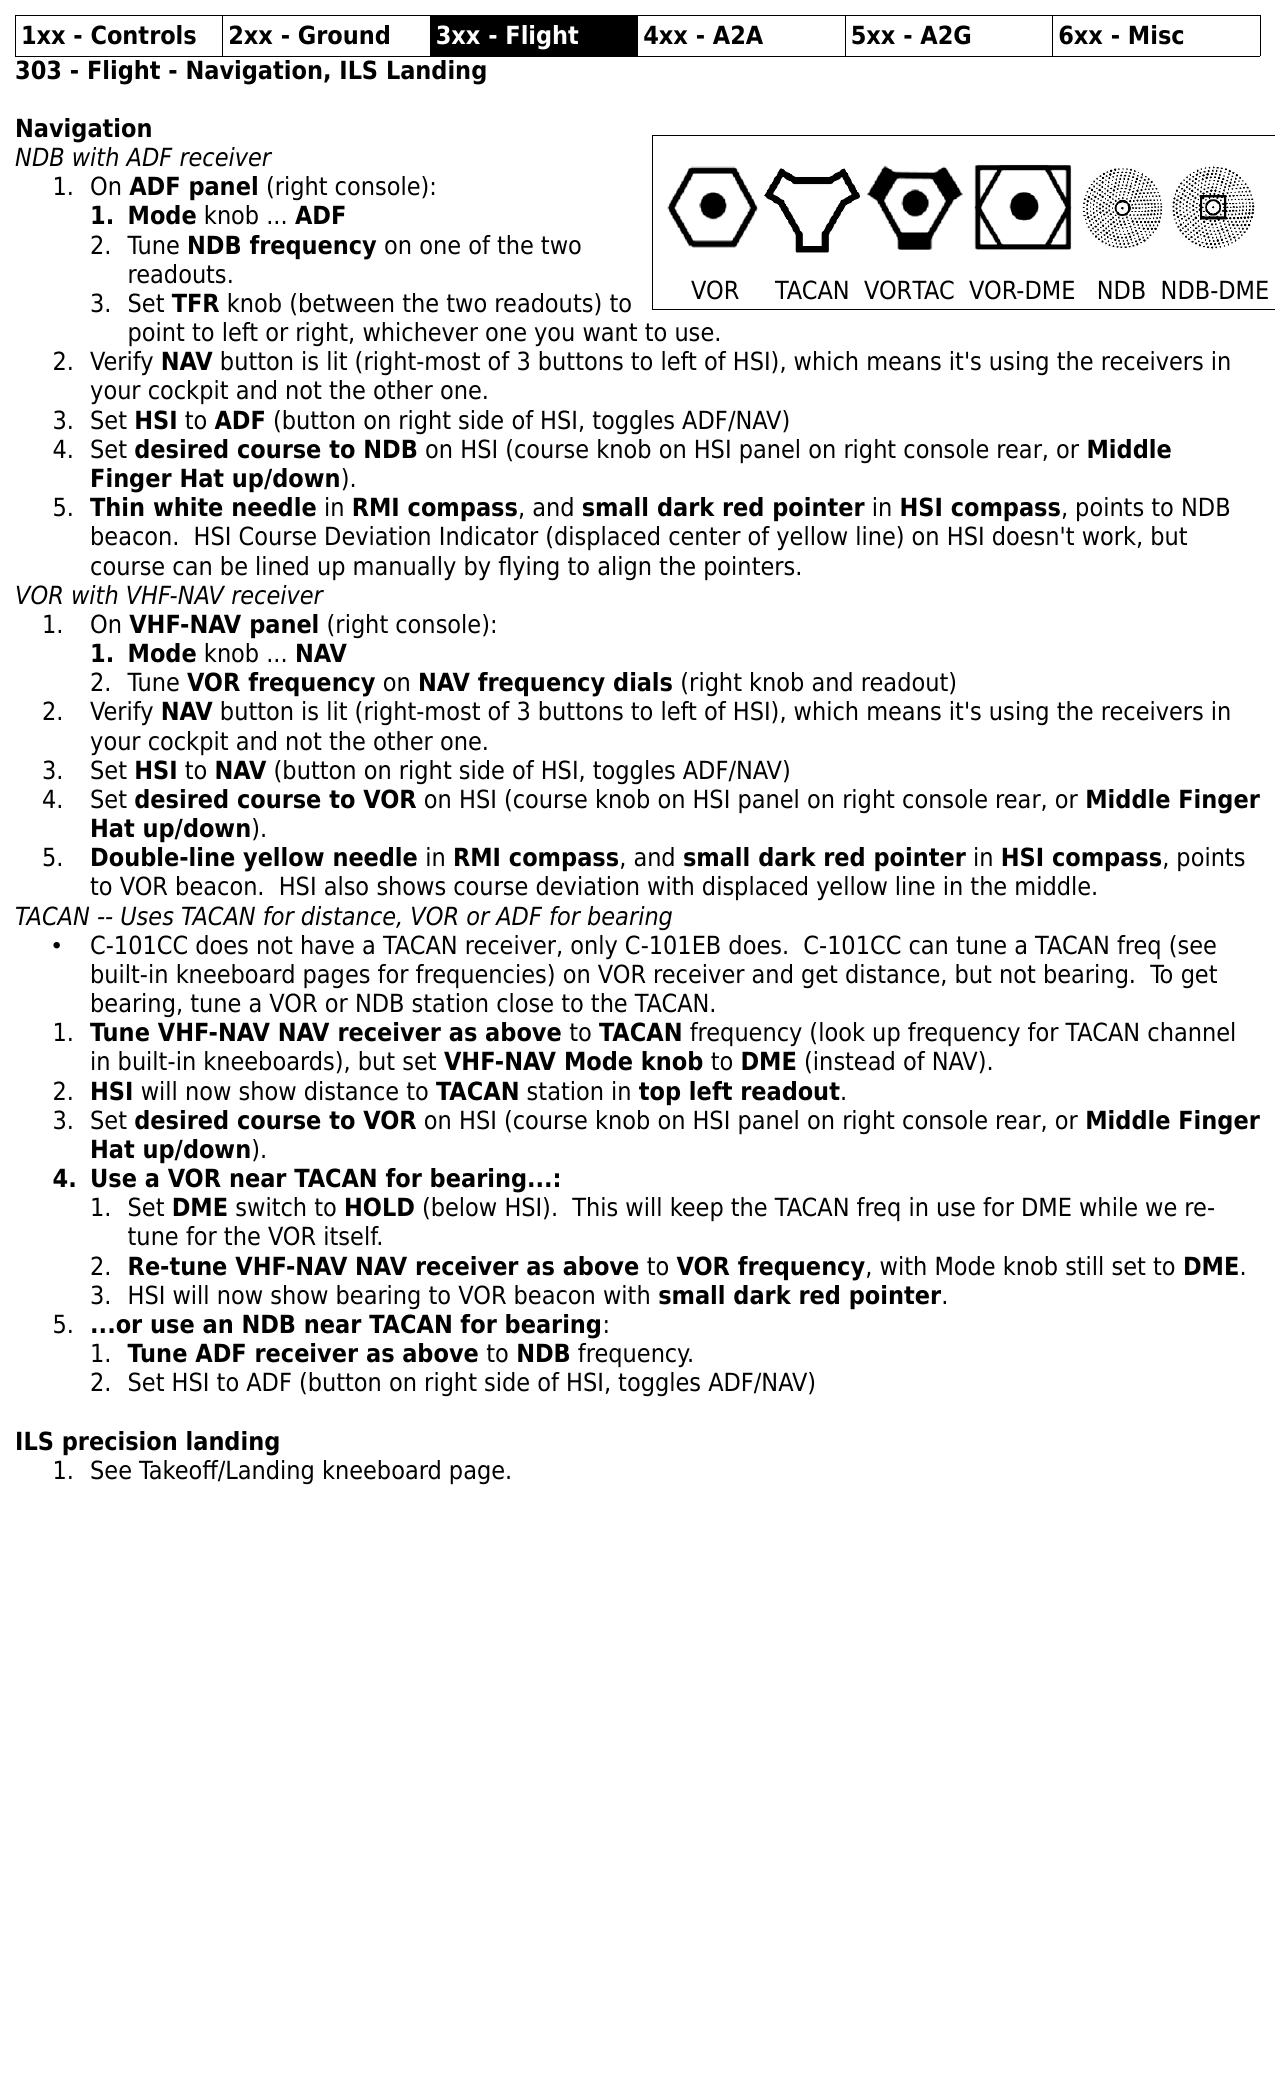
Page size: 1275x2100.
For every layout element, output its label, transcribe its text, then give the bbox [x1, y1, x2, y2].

text [653, 136, 1275, 309]
list Tune VHF-NAV NAV receiver as above to TACAN frequency (look up frequency for TACAN channel in built-in kneeboards), but set VHF-NAV Mode knob to DME (instead of NAV). [52, 1018, 1260, 1077]
list ...or use an NDB near TACAN for bearing: [52, 1310, 1260, 1339]
list Tune NDB frequency on one of the two readouts. [90, 231, 652, 289]
list Set HSI to ADF (button on right side of HSI, toggles ADF/NAV) [52, 406, 1260, 435]
list HSI will now show distance to TACAN station in top left readout. [52, 1077, 1260, 1106]
list Use a VOR near TACAN for bearing...: [52, 1164, 1260, 1193]
text TACAN -- Uses TACAN for distance, VOR or ADF for bearing [15, 902, 1260, 931]
list Mode knob ... NAV [90, 639, 1260, 668]
table_header 1xx - Controls [16, 16, 222, 56]
list Tune VOR frequency on NAV frequency dials (right knob and readout) [90, 668, 1260, 697]
list Verify NAV button is lit (right-most of 3 buttons to left of HSI), which means it's using the receivers in your cockpit and not the other one. [52, 697, 1260, 756]
table_header 5xx - A2G [846, 16, 1052, 56]
list On VHF-NAV panel (right console): [52, 610, 1260, 639]
text 303 - Flight - Navigation, ILS Landing [15, 57, 1260, 85]
list Double-line yellow needle in RMI compass, and small dark red pointer in HSI compass, points to VOR beacon. HSI also shows course deviation with displaced yellow line in the middle. [52, 843, 1260, 902]
list See Takeoff/Landing kneeboard page. [52, 1456, 1260, 1485]
text Navigation [15, 114, 1260, 143]
list Thin white needle in RMI compass, and small dark red pointer in HSI compass, points to NDB beacon. HSI Course Deviation Indicator (displaced center of yellow line) on HSI doesn't work, but course can be lined up manually by flying to align the pointers. [52, 493, 1260, 581]
picture [658, 153, 1269, 274]
list Mode knob ... ADF [90, 202, 652, 231]
list Set desired course to VOR on HSI (course knob on HSI panel on right console rear, or Middle Finger Hat up/down). [52, 785, 1260, 843]
text VOR with VHF-NAV receiver [15, 581, 1260, 610]
list Tune ADF receiver as above to NDB frequency. [90, 1339, 1260, 1368]
list Set desired course to NDB on HSI (course knob on HSI panel on right console rear, or Middle Finger Hat up/down). [52, 435, 1260, 493]
list Set TFR knob (between the two readouts) to point to left or right, whichever one you want to use. [90, 289, 1260, 347]
list Verify NAV button is lit (right-most of 3 buttons to left of HSI), which means it's using the receivers in your cockpit and not the other one. [52, 347, 1260, 406]
list Set desired course to VOR on HSI (course knob on HSI panel on right console rear, or Middle Finger Hat up/down). [52, 1106, 1260, 1164]
table_header 2xx - Ground [223, 16, 430, 56]
list HSI will now show bearing to VOR beacon with small dark red pointer. [90, 1281, 1260, 1310]
list On ADF panel (right console): [52, 172, 652, 202]
list Re-tune VHF-NAV NAV receiver as above to VOR frequency, with Mode knob still set to DME. [90, 1252, 1260, 1281]
text NDB with ADF receiver [15, 143, 652, 172]
list Set DME switch to HOLD (below HSI). This will keep the TACAN freq in use for DME while we re-tune for the VOR itself. [90, 1193, 1260, 1252]
table_header 4xx - A2A [638, 16, 845, 56]
list Set HSI to NAV (button on right side of HSI, toggles ADF/NAV) [52, 756, 1260, 785]
list C-101CC does not have a TACAN receiver, only C-101EB does. C-101CC can tune a TACAN freq (see built-in kneeboard pages for frequencies) on VOR receiver and get distance, but not bearing. To get bearing, tune a VOR or NDB station close to the TACAN. [52, 931, 1260, 1018]
text VOR TACAN VORTAC VOR-DME NDB NDB-DME [655, 151, 1272, 306]
table_header 3xx - Flight [431, 16, 637, 56]
text ILS precision landing [15, 1427, 1260, 1456]
table_header 6xx - Misc [1053, 16, 1260, 56]
list Set HSI to ADF (button on right side of HSI, toggles ADF/NAV) [90, 1368, 1260, 1397]
